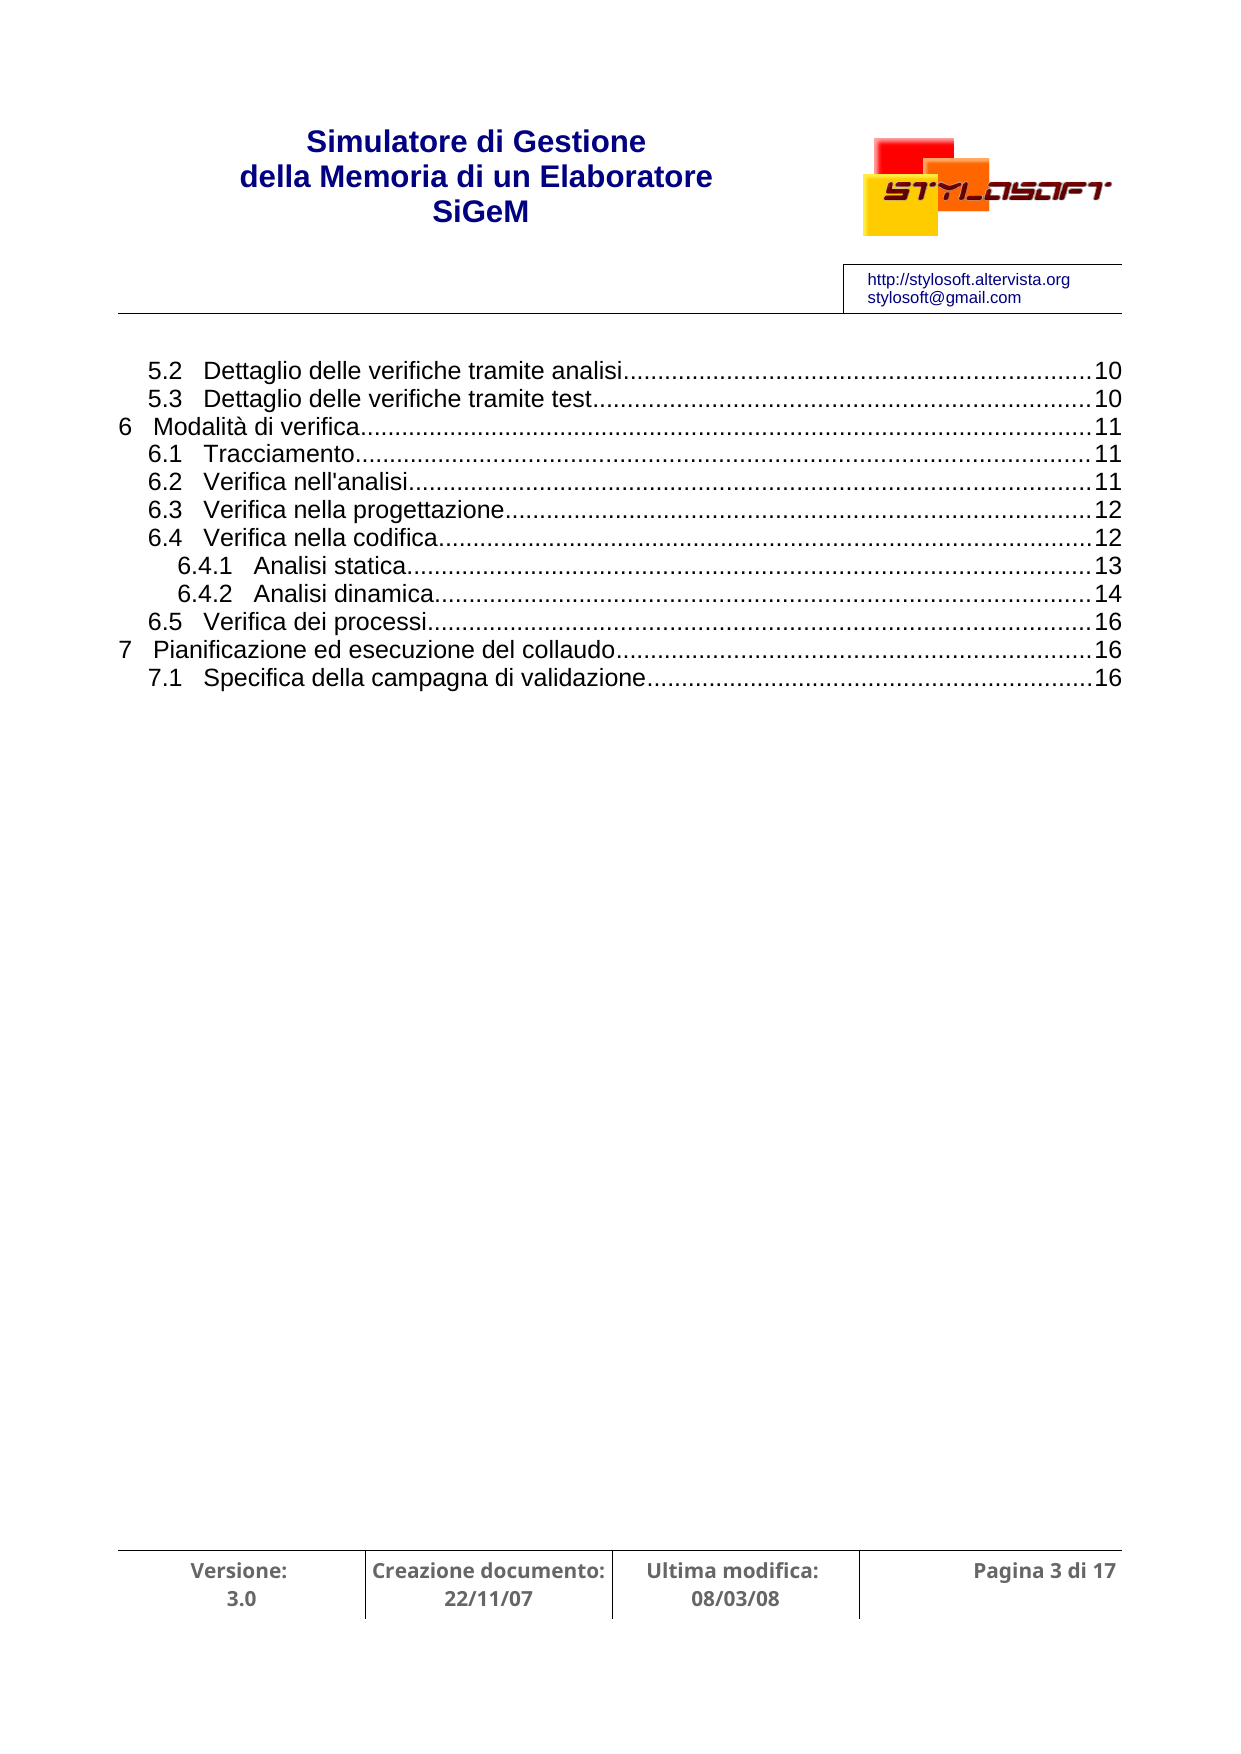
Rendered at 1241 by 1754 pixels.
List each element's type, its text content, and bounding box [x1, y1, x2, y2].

text 7.1 Specifica della campagna di validazione 16 [148, 664, 1122, 692]
text 6 Modalità di verifica 11 [118, 412, 1122, 440]
text 7 Pianificazione ed esecuzione del collaudo 16 [118, 636, 1122, 664]
text 6.3 Verifica nella progettazione 12 [148, 496, 1122, 524]
text 5.3 Dettaglio delle verifiche tramite test 10 [148, 384, 1122, 412]
text 6.4.1 Analisi statica 13 [177, 552, 1122, 580]
text 6.2 Verifica nell'analisi 11 [148, 468, 1122, 496]
picture [848, 123, 1117, 247]
text 5.2 Dettaglio delle verifiche tramite analisi 10 [148, 357, 1122, 384]
text 6.4.2 Analisi dinamica 14 [177, 580, 1122, 608]
text 6.5 Verifica dei processi 16 [148, 608, 1122, 636]
text 6.1 Tracciamento 11 [148, 440, 1122, 468]
text 6.4 Verifica nella codifica 12 [148, 524, 1122, 552]
